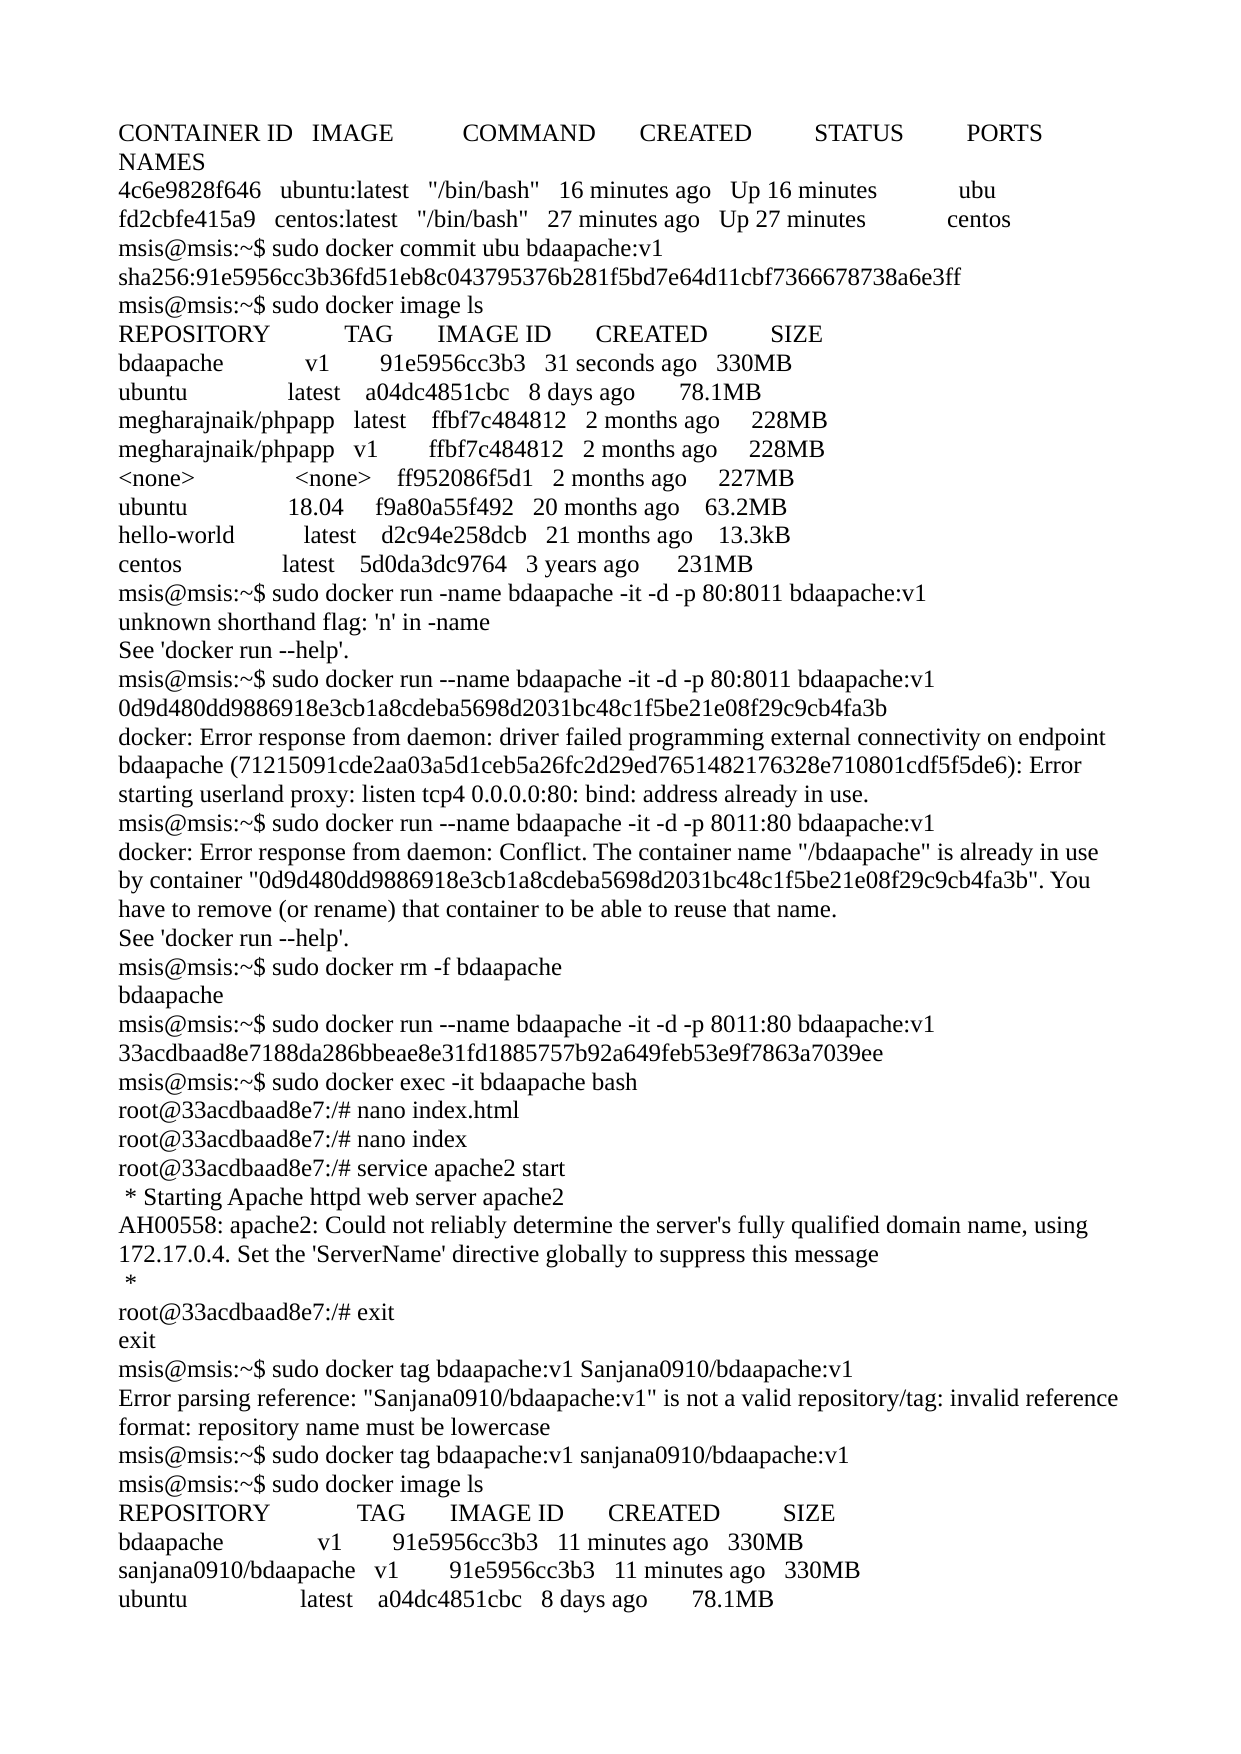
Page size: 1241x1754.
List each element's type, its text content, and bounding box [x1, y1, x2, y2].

text 4c6e9828f646 ubuntu:latest "/bin/bash" 16 minutes ago Up 16 minutes ubu [118, 176, 1122, 204]
text root@33acdbaad8e7:/# nano index [118, 1124, 1122, 1153]
text sanjana0910/bdaapache v1 91e5956cc3b3 11 minutes ago 330MB [118, 1556, 1122, 1584]
text msis@msis:~$ sudo docker run -name bdaapache -it -d -p 80:8011 bdaapache:v1 [118, 578, 1122, 607]
text bdaapache v1 91e5956cc3b3 11 minutes ago 330MB [118, 1527, 1122, 1556]
text root@33acdbaad8e7:/# exit [118, 1297, 1122, 1326]
text ubuntu 18.04 f9a80a55f492 20 months ago 63.2MB [118, 492, 1122, 521]
text 0d9d480dd9886918e3cb1a8cdeba5698d2031bc48c1f5be21e08f29c9cb4fa3b [118, 693, 1122, 722]
text CONTAINER ID IMAGE COMMAND CREATED STATUS PORTS NAMES [118, 118, 1122, 176]
text msis@msis:~$ sudo docker run --name bdaapache -it -d -p 8011:80 bdaapache:v1 [118, 1009, 1122, 1038]
text msis@msis:~$ sudo docker commit ubu bdaapache:v1 [118, 233, 1122, 262]
text megharajnaik/phpapp latest ffbf7c484812 2 months ago 228MB [118, 406, 1122, 434]
text centos latest 5d0da3dc9764 3 years ago 231MB [118, 549, 1122, 578]
text exit [118, 1326, 1122, 1354]
text msis@msis:~$ sudo docker run --name bdaapache -it -d -p 8011:80 bdaapache:v1 [118, 808, 1122, 837]
text ubuntu latest a04dc4851cbc 8 days ago 78.1MB [118, 377, 1122, 406]
text unknown shorthand flag: 'n' in -name [118, 607, 1122, 636]
text msis@msis:~$ sudo docker rm -f bdaapache [118, 952, 1122, 981]
text root@33acdbaad8e7:/# service apache2 start [118, 1153, 1122, 1182]
text bdaapache v1 91e5956cc3b3 31 seconds ago 330MB [118, 348, 1122, 377]
text bdaapache [118, 981, 1122, 1009]
text REPOSITORY TAG IMAGE ID CREATED SIZE [118, 1498, 1122, 1527]
text ubuntu latest a04dc4851cbc 8 days ago 78.1MB [118, 1584, 1122, 1613]
text See 'docker run --help'. [118, 923, 1122, 952]
text sha256:91e5956cc3b36fd51eb8c043795376b281f5bd7e64d11cbf7366678738a6e3ff [118, 262, 1122, 291]
text * Starting Apache httpd web server apache2 AH00558: apache2: Could not reliably determine the server's fully qualified domain name, using 172.17.0.4. Set the 'ServerName' directive globally to suppress this message [118, 1182, 1122, 1268]
text msis@msis:~$ sudo docker run --name bdaapache -it -d -p 80:8011 bdaapache:v1 [118, 664, 1122, 693]
text See 'docker run --help'. [118, 636, 1122, 664]
text msis@msis:~$ sudo docker exec -it bdaapache bash [118, 1067, 1122, 1096]
text docker: Error response from daemon: driver failed programming external connectivity on endpoint bdaapache (71215091cde2aa03a5d1ceb5a26fc2d29ed7651482176328e710801cdf5f5de6): Error starting userland proxy: listen tcp4 0.0.0.0:80: bind: address already in use. [118, 722, 1122, 808]
text msis@msis:~$ sudo docker tag bdaapache:v1 Sanjana0910/bdaapache:v1 [118, 1354, 1122, 1383]
text fd2cbfe415a9 centos:latest "/bin/bash" 27 minutes ago Up 27 minutes centos [118, 204, 1122, 233]
text * [118, 1268, 1122, 1297]
text msis@msis:~$ sudo docker image ls [118, 1469, 1122, 1498]
text Error parsing reference: "Sanjana0910/bdaapache:v1" is not a valid repository/tag: invalid reference format: repository name must be lowercase [118, 1383, 1122, 1441]
text megharajnaik/phpapp v1 ffbf7c484812 2 months ago 228MB [118, 434, 1122, 463]
text root@33acdbaad8e7:/# nano index.html [118, 1096, 1122, 1124]
text hello-world latest d2c94e258dcb 21 months ago 13.3kB [118, 521, 1122, 549]
text msis@msis:~$ sudo docker image ls [118, 291, 1122, 319]
text docker: Error response from daemon: Conflict. The container name "/bdaapache" is already in use by container "0d9d480dd9886918e3cb1a8cdeba5698d2031bc48c1f5be21e08f29c9cb4fa3b". You have to remove (or rename) that container to be able to reuse that name. [118, 837, 1122, 923]
text REPOSITORY TAG IMAGE ID CREATED SIZE [118, 319, 1122, 348]
text msis@msis:~$ sudo docker tag bdaapache:v1 sanjana0910/bdaapache:v1 [118, 1441, 1122, 1469]
text <none> <none> ff952086f5d1 2 months ago 227MB [118, 463, 1122, 492]
text 33acdbaad8e7188da286bbeae8e31fd1885757b92a649feb53e9f7863a7039ee [118, 1038, 1122, 1067]
